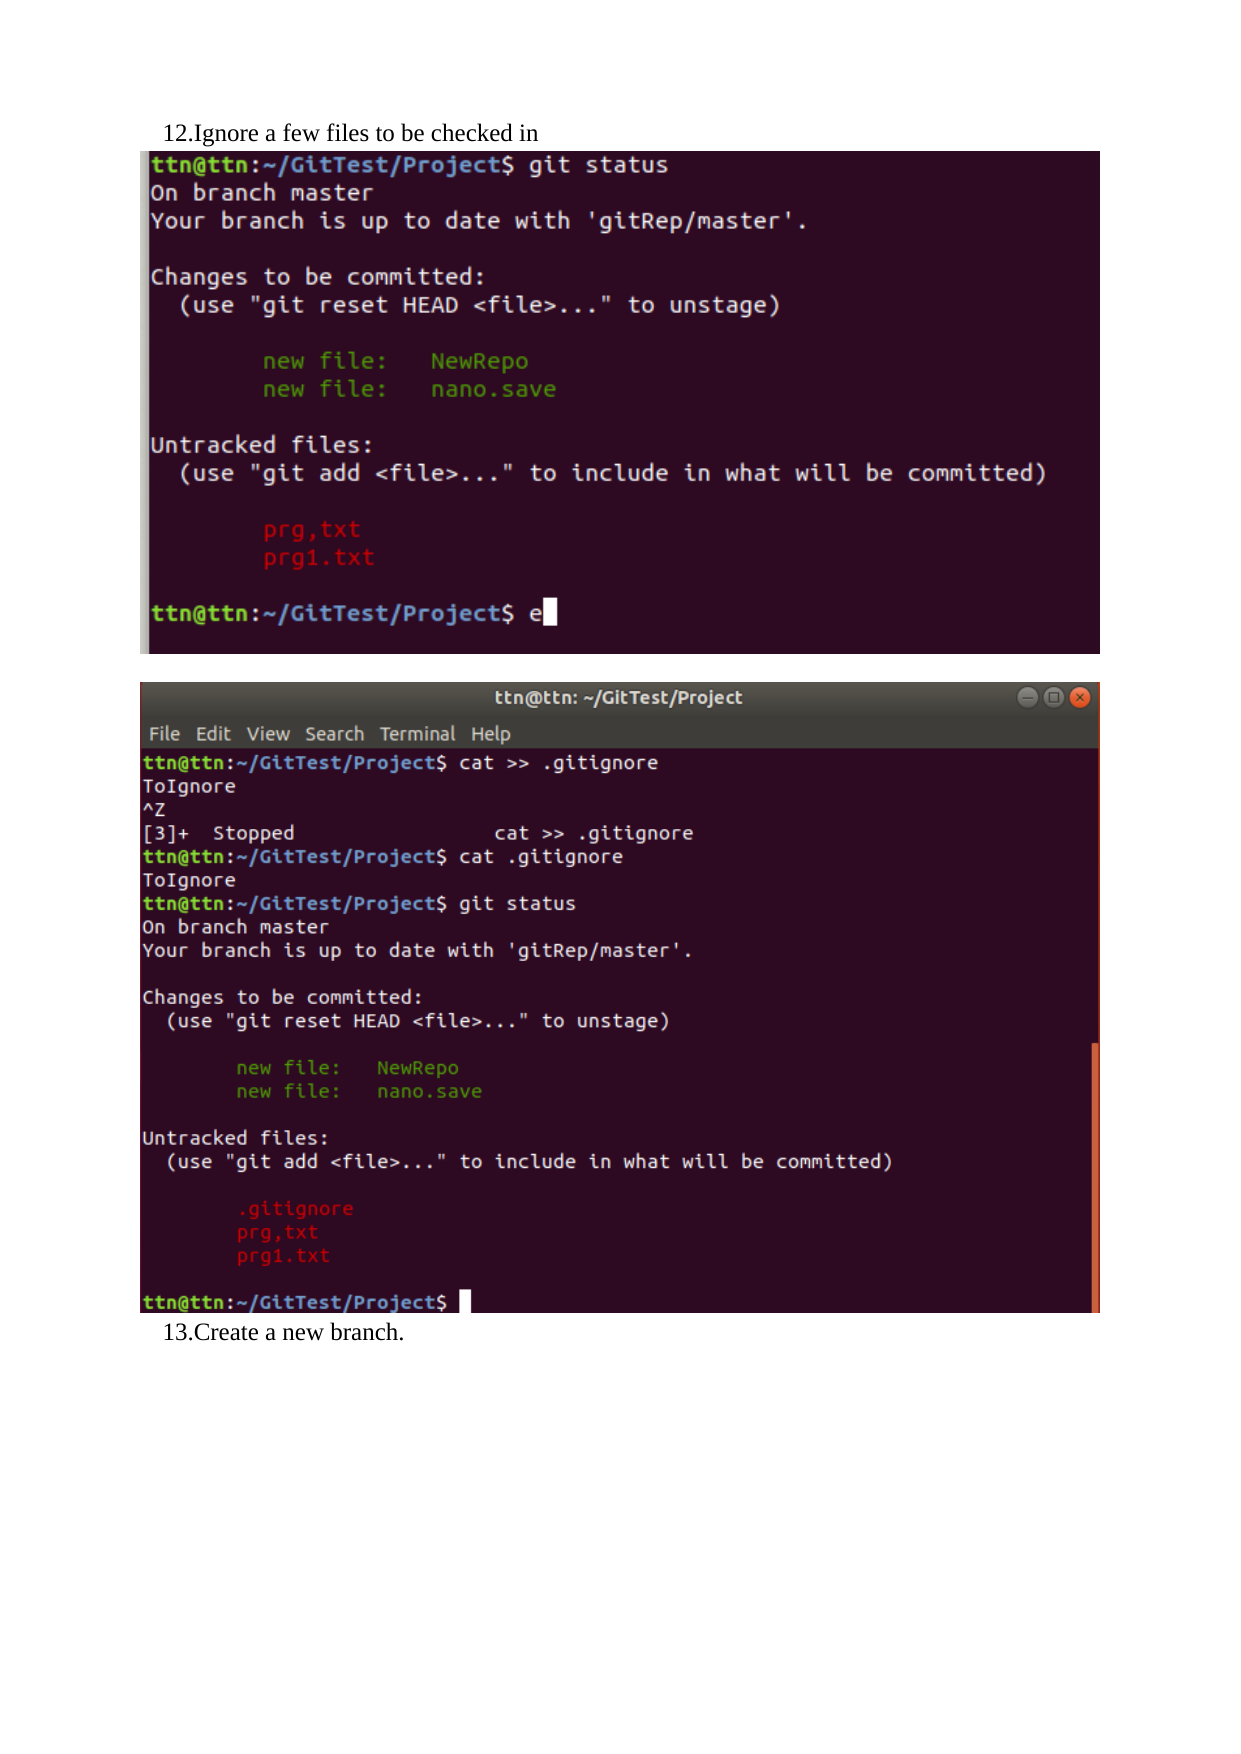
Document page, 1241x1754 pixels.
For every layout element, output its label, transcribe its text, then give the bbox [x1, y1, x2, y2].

picture [140, 151, 1100, 654]
picture [140, 682, 1100, 1313]
list Create a new branch. [162, 658, 1122, 1346]
list Ignore a few files to be checked in [162, 118, 1122, 147]
